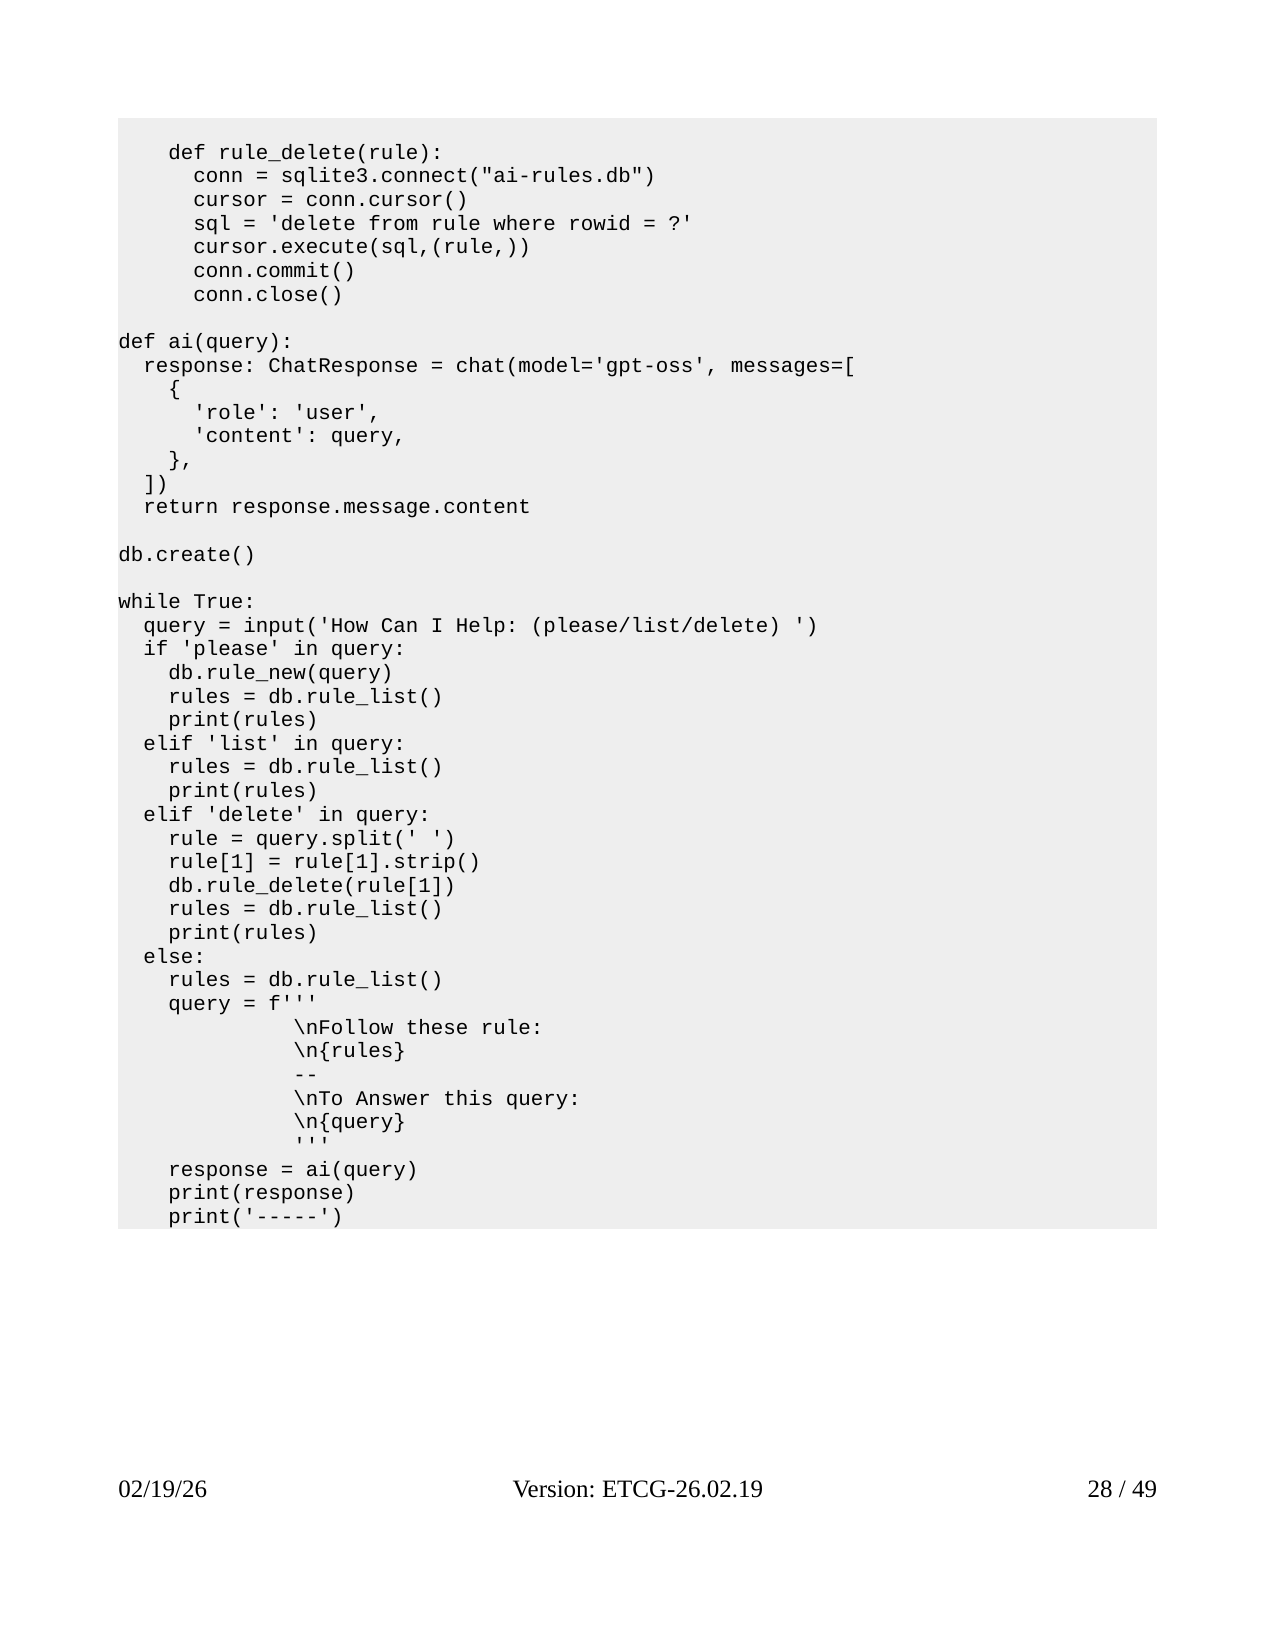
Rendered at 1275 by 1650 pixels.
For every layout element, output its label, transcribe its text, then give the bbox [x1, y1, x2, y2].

text db.rule_new(query) [118, 662, 1157, 686]
text -- [118, 1064, 1157, 1088]
text db.rule_delete(rule[1]) [118, 875, 1157, 898]
text query = input('How Can I Help: (please/list/delete) ') [118, 615, 1157, 638]
text }, [118, 449, 1157, 473]
text cursor.execute(sql,(rule,)) [118, 236, 1157, 260]
text conn.close() [118, 284, 1157, 307]
text rules = db.rule_list() [118, 757, 1157, 780]
text conn = sqlite3.connect("ai-rules.db") [118, 165, 1157, 189]
text \nFollow these rule: [118, 1017, 1157, 1040]
text return response.message.content [118, 496, 1157, 520]
text { [118, 378, 1157, 402]
text print(rules) [118, 780, 1157, 804]
text response: ChatResponse = chat(model='gpt-oss', messages=[ [118, 354, 1157, 378]
text db.create() [118, 544, 1157, 567]
text print(response) [118, 1182, 1157, 1206]
text if 'please' in query: [118, 638, 1157, 662]
text \nTo Answer this query: [118, 1088, 1157, 1111]
text rules = db.rule_list() [118, 898, 1157, 922]
text ''' [118, 1135, 1157, 1158]
text def rule_delete(rule): [118, 142, 1157, 165]
text rule = query.split(' ') [118, 827, 1157, 851]
text conn.commit() [118, 260, 1157, 284]
text ]) [118, 473, 1157, 496]
text response = ai(query) [118, 1158, 1157, 1182]
text rules = db.rule_list() [118, 969, 1157, 993]
text 'role': 'user', [118, 402, 1157, 426]
text print(rules) [118, 709, 1157, 733]
text print('-----') [118, 1206, 1157, 1229]
text \n{rules} [118, 1040, 1157, 1064]
text else: [118, 946, 1157, 969]
text while True: [118, 591, 1157, 615]
text def ai(query): [118, 331, 1157, 354]
text \n{query} [118, 1111, 1157, 1135]
text sql = 'delete from rule where rowid = ?' [118, 213, 1157, 236]
text cursor = conn.cursor() [118, 189, 1157, 213]
text rule[1] = rule[1].strip() [118, 851, 1157, 875]
text print(rules) [118, 922, 1157, 946]
text query = f''' [118, 993, 1157, 1017]
text elif 'list' in query: [118, 733, 1157, 757]
text elif 'delete' in query: [118, 804, 1157, 827]
text rules = db.rule_list() [118, 686, 1157, 709]
text 'content': query, [118, 426, 1157, 449]
